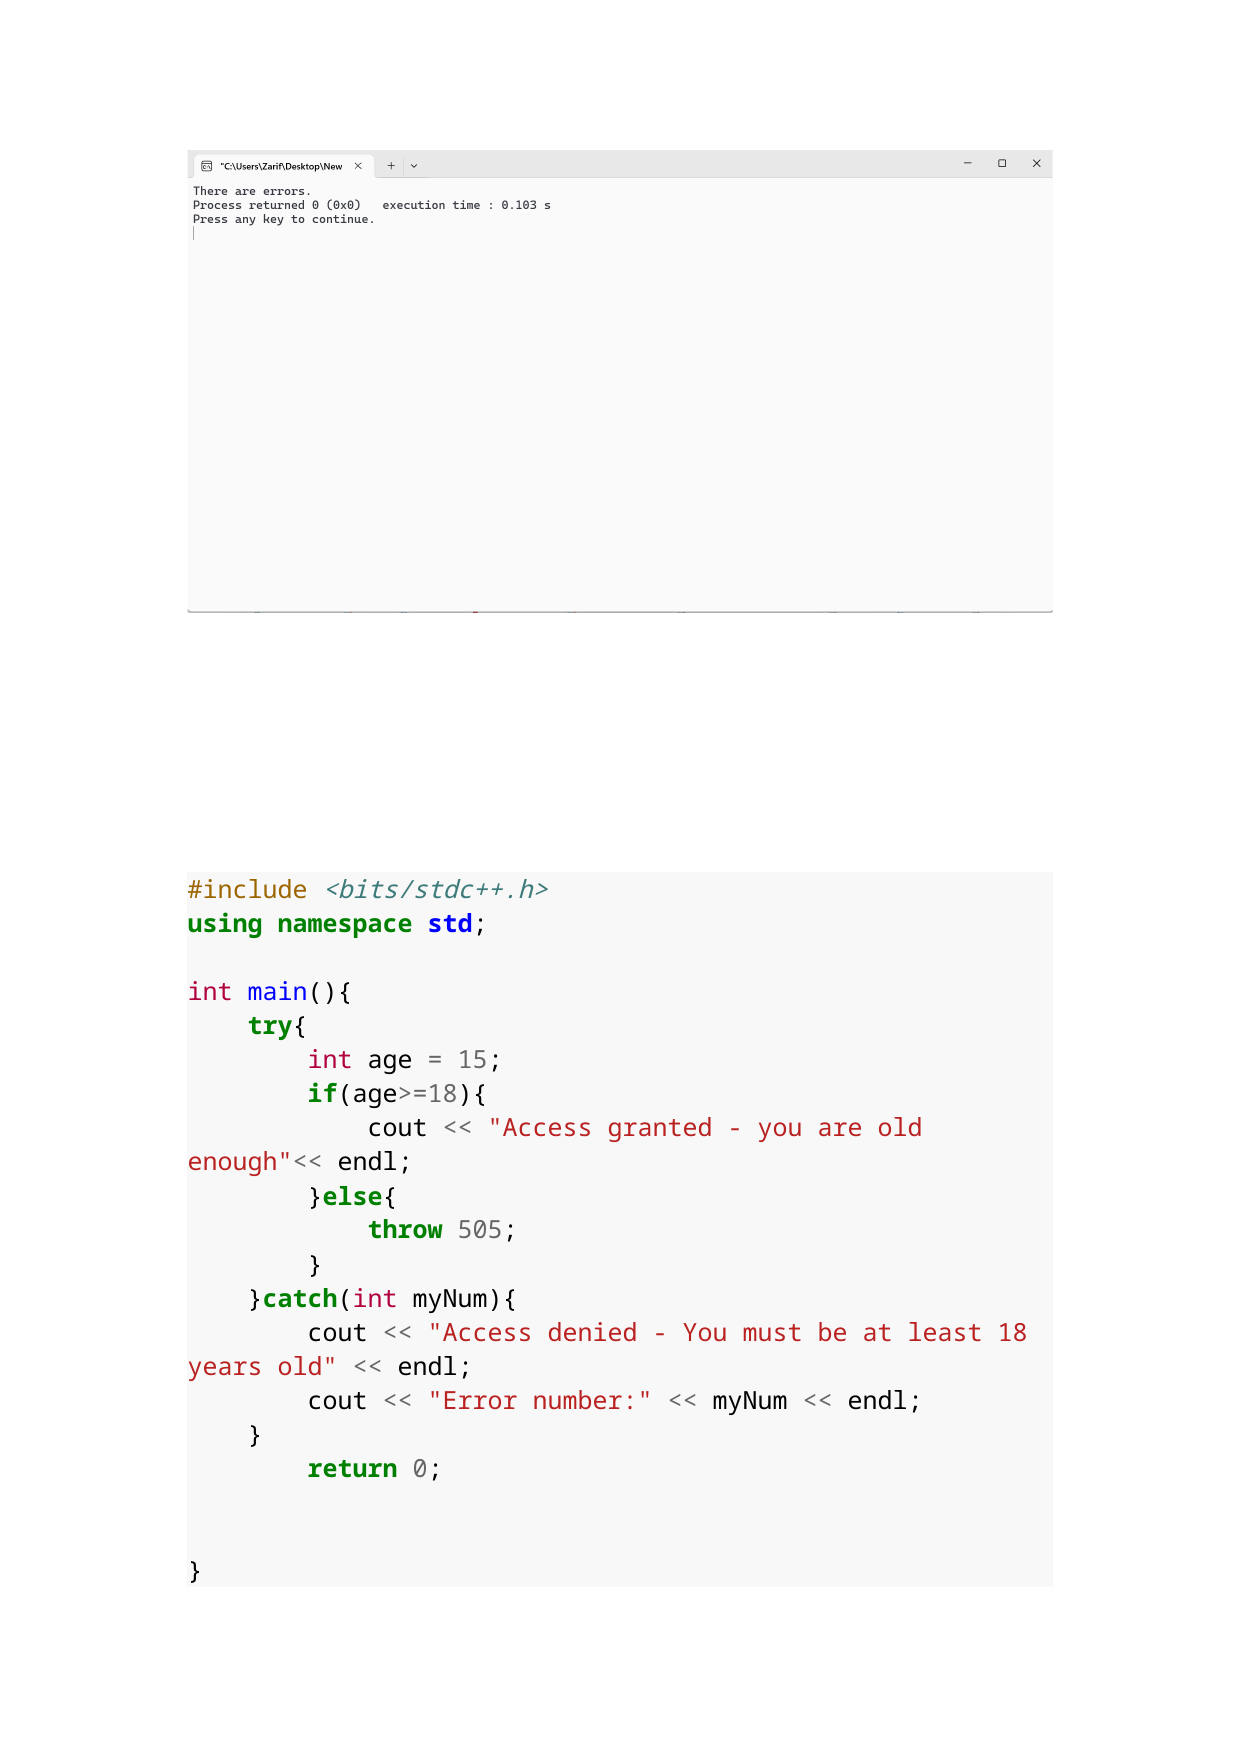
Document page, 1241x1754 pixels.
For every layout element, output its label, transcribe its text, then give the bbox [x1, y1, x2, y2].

text int main(){ [187, 974, 1053, 1008]
text int age = 15; [187, 1042, 1053, 1076]
text cout << "Access denied - You must be at least 18 years old" << endl; [187, 1314, 1053, 1382]
text throw 505; [187, 1212, 1053, 1246]
text }catch(int myNum){ [187, 1280, 1053, 1314]
text }else{ [187, 1178, 1053, 1212]
text } [187, 1417, 1053, 1451]
text cout << "Access granted - you are old enough"<< endl; [187, 1110, 1053, 1178]
text #include <bits/stdc++.h> [187, 872, 1053, 906]
text } [187, 1246, 1053, 1280]
text } [187, 1553, 1053, 1587]
text if(age>=18){ [187, 1076, 1053, 1110]
text cout << "Error number:" << myNum << endl; [187, 1382, 1053, 1417]
text using namespace std; [187, 906, 1053, 940]
text return 0; [187, 1451, 1053, 1485]
picture [187, 150, 1053, 613]
text try{ [187, 1008, 1053, 1042]
